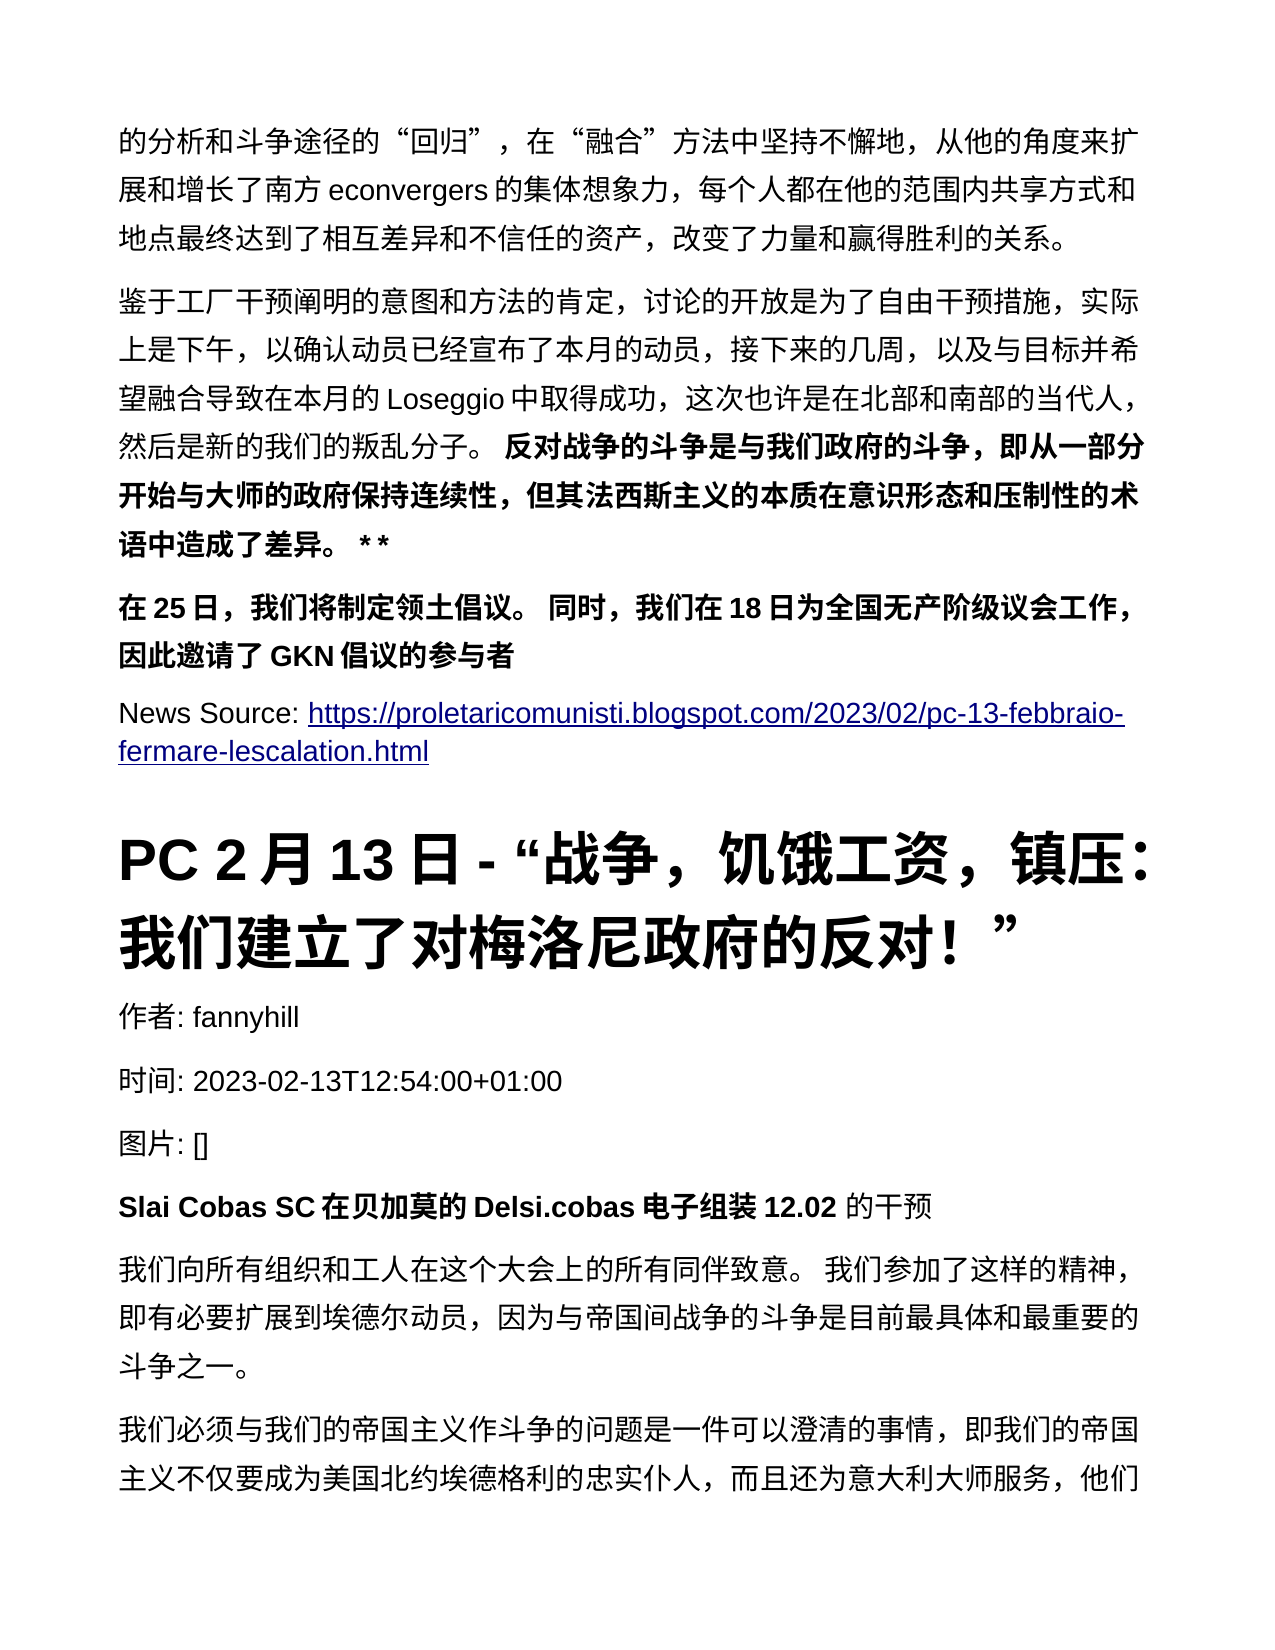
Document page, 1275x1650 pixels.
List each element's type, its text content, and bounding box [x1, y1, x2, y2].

text 作者: fannyhill [118, 994, 1157, 1036]
text 的分析和斗争途径的“回归”，在“融合”方法中坚持不懈地，从他的角度来扩展和增长了南方econvergers的集体想象力，每个人都在他的范围内共享方式和地点最终达到了相互差异和不信任的资产，改变了力量和赢得胜利的关系。 [118, 118, 1157, 257]
subtitle PC 2月13日 - “战争，饥饿工资，镇压：我们建立了对梅洛尼政府的反对！” [118, 812, 1157, 981]
text 时间: 2023-02-13T12:54:00+01:00 [118, 1057, 1157, 1099]
text 鉴于工厂干预阐明的意图和方法的肯定，讨论的开放是为了自由干预措施，实际上是下午，以确认动员已经宣布了本月的动员，接下来的几周，以及与目标并希望融合导致在本月的Loseggio中取得成功，这次也许是在北部和南部的当代人，然后是新的我们的叛乱分子。 反对战争的斗争是与我们政府的斗争，即从一部分开始与大师的政府保持连续性，但其法西斯主义的本质在意识形态和压制性的术语中造成了差异。 * * [118, 278, 1157, 563]
text 在25日，我们将制定领土倡议。 同时，我们在18日为全国无产阶级议会工作，因此邀请了GKN倡议的参与者 [118, 584, 1157, 675]
text 图片: [] [118, 1120, 1157, 1162]
text Slai Cobas SC在贝加莫的Delsi.cobas电子组装12.02 的干预 [118, 1183, 1157, 1226]
text News Source: https://proletaricomunisti.blogspot.com/2023/02/pc-13-febbraio-fermare-lescalation.html [118, 696, 1157, 768]
text 我们必须与我们的帝国主义作斗争的问题是一件可以澄清的事情，即我们的帝国主义不仅要成为美国北约埃德格利的忠实仆人，而且还为意大利大师服务，他们 [118, 1407, 1157, 1497]
text 我们向所有组织和工人在这个大会上的所有同伴致意。 我们参加了这样的精神，即有必要扩展到埃德尔动员，因为与帝国间战争的斗争是目前最具体和最重要的斗争之一。 [118, 1246, 1157, 1386]
